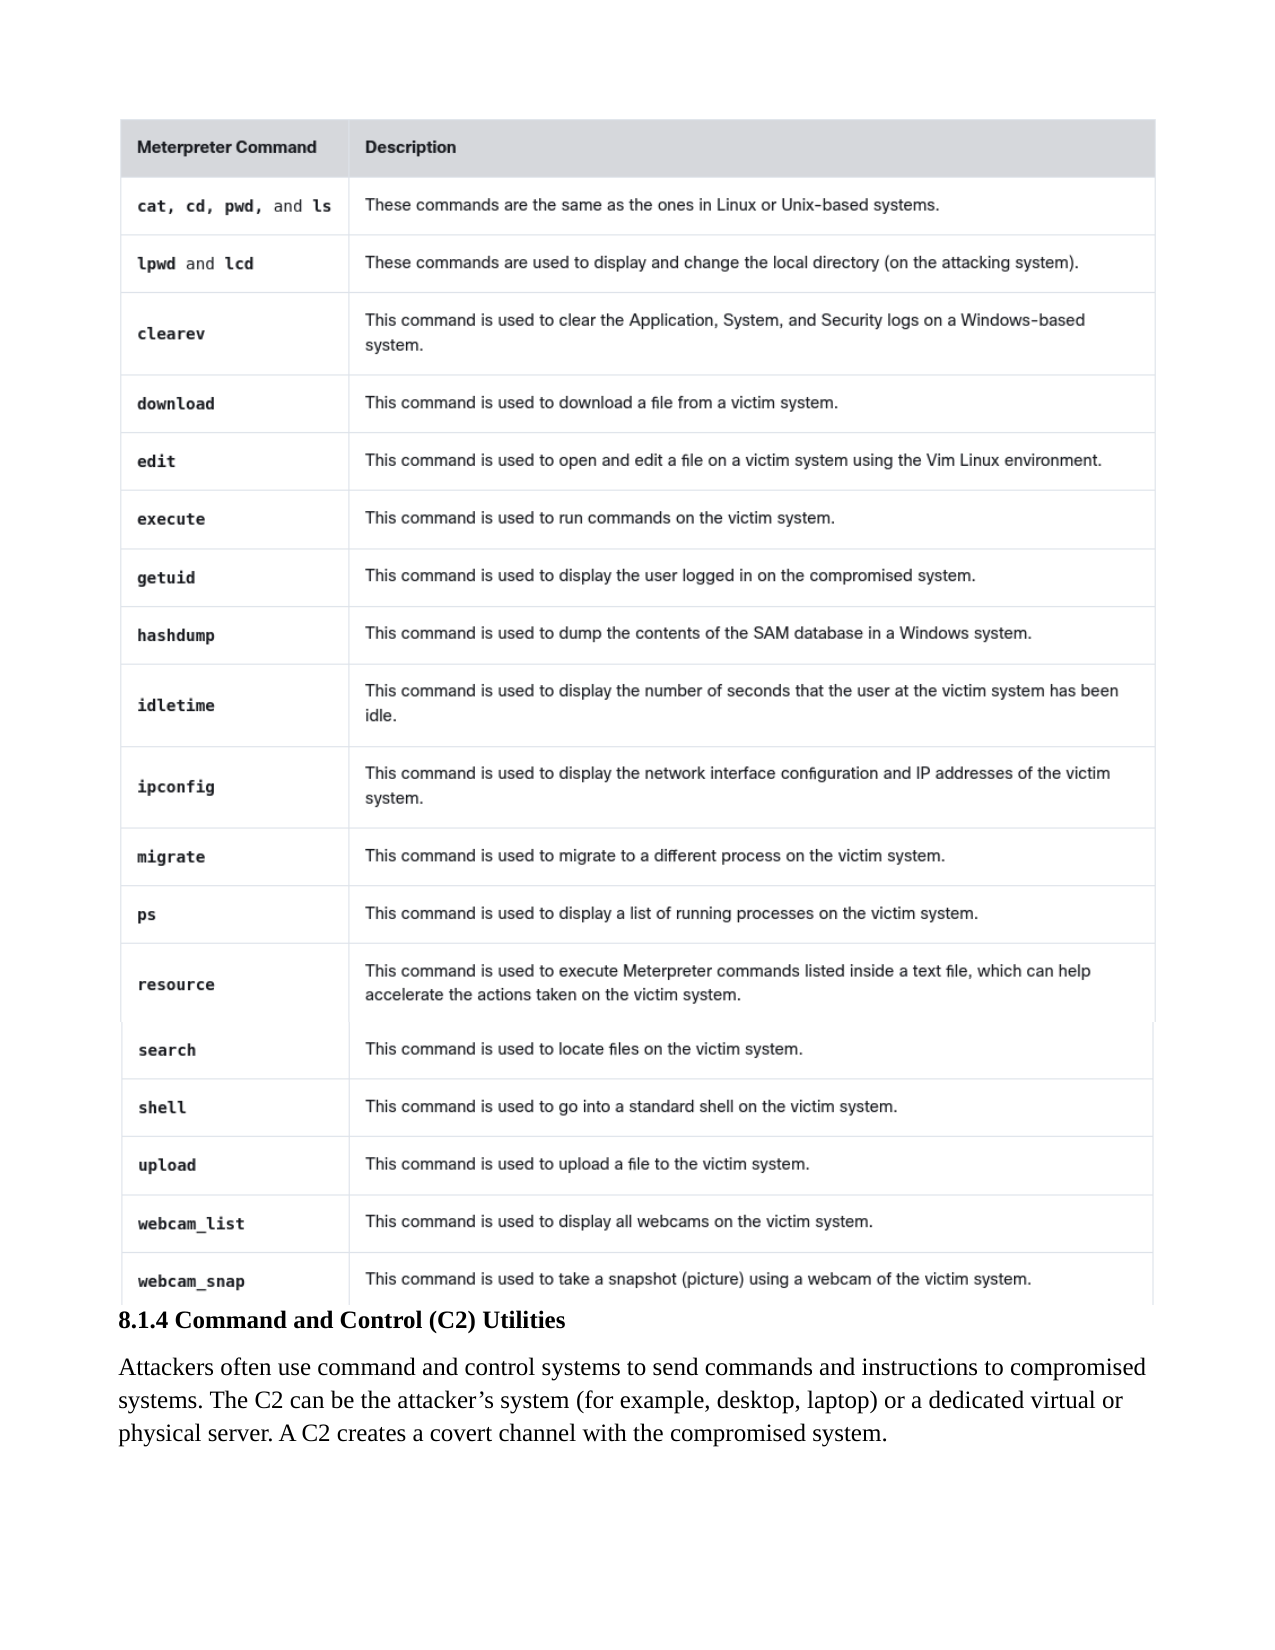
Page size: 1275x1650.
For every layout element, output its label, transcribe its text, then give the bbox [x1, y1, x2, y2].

text Attackers often use command and control systems to send commands and instructions to compromised systems. The C2 can be the attacker’s system (for example, desktop, laptop) or a dedicated virtual or physical server. A C2 creates a covert channel with the compromised system. [118, 1352, 1157, 1447]
picture [118, 118, 1157, 1305]
text 8.1.4 Command and Control (C2) Utilities [118, 1305, 1157, 1333]
